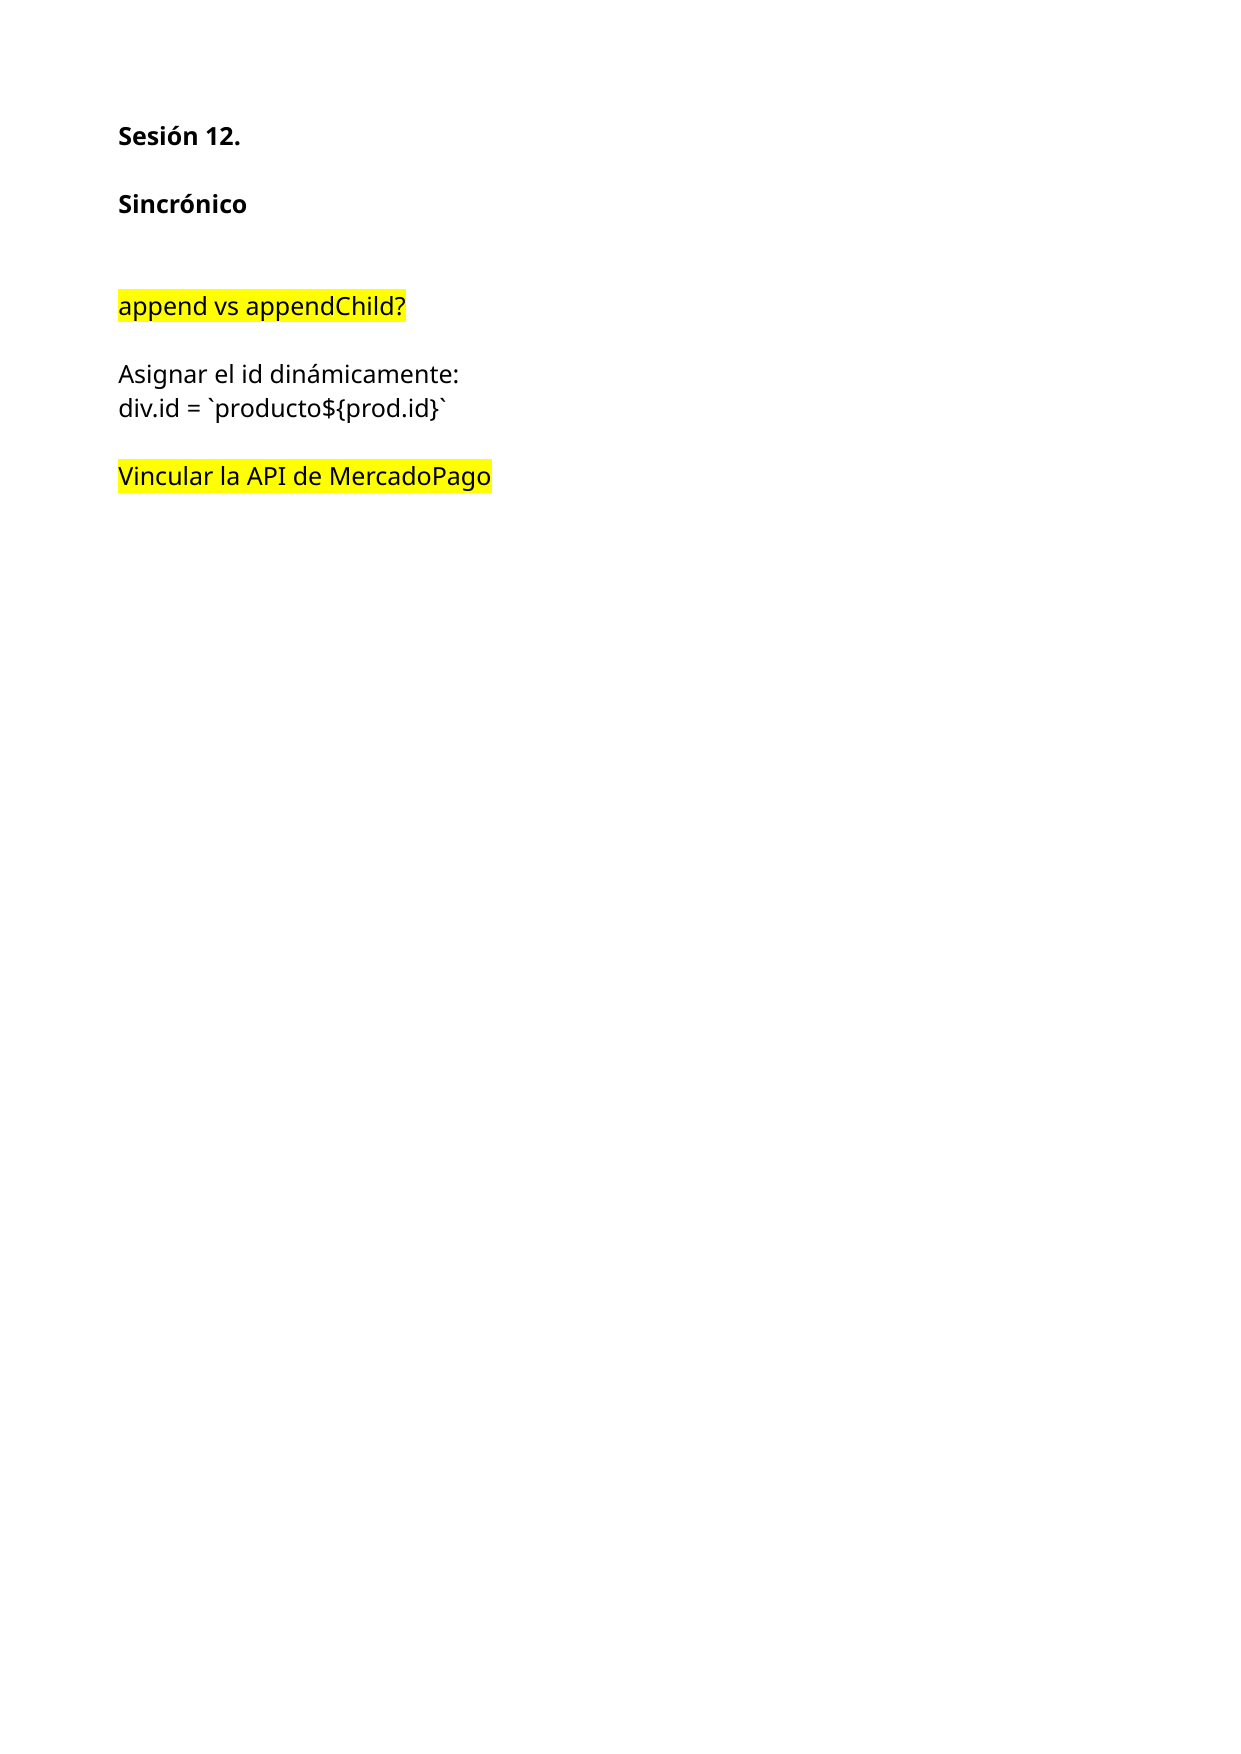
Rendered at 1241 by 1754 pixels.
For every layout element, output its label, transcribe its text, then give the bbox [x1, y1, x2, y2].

text div.id = `producto${prod.id}` [118, 391, 1122, 425]
text Sesión 12. [118, 118, 1122, 152]
text Vincular la API de MercadoPago [118, 459, 1122, 493]
text Sincrónico [118, 186, 1122, 220]
text append vs appendChild? [118, 288, 1122, 322]
text Asignar el id dinámicamente: [118, 357, 1122, 391]
